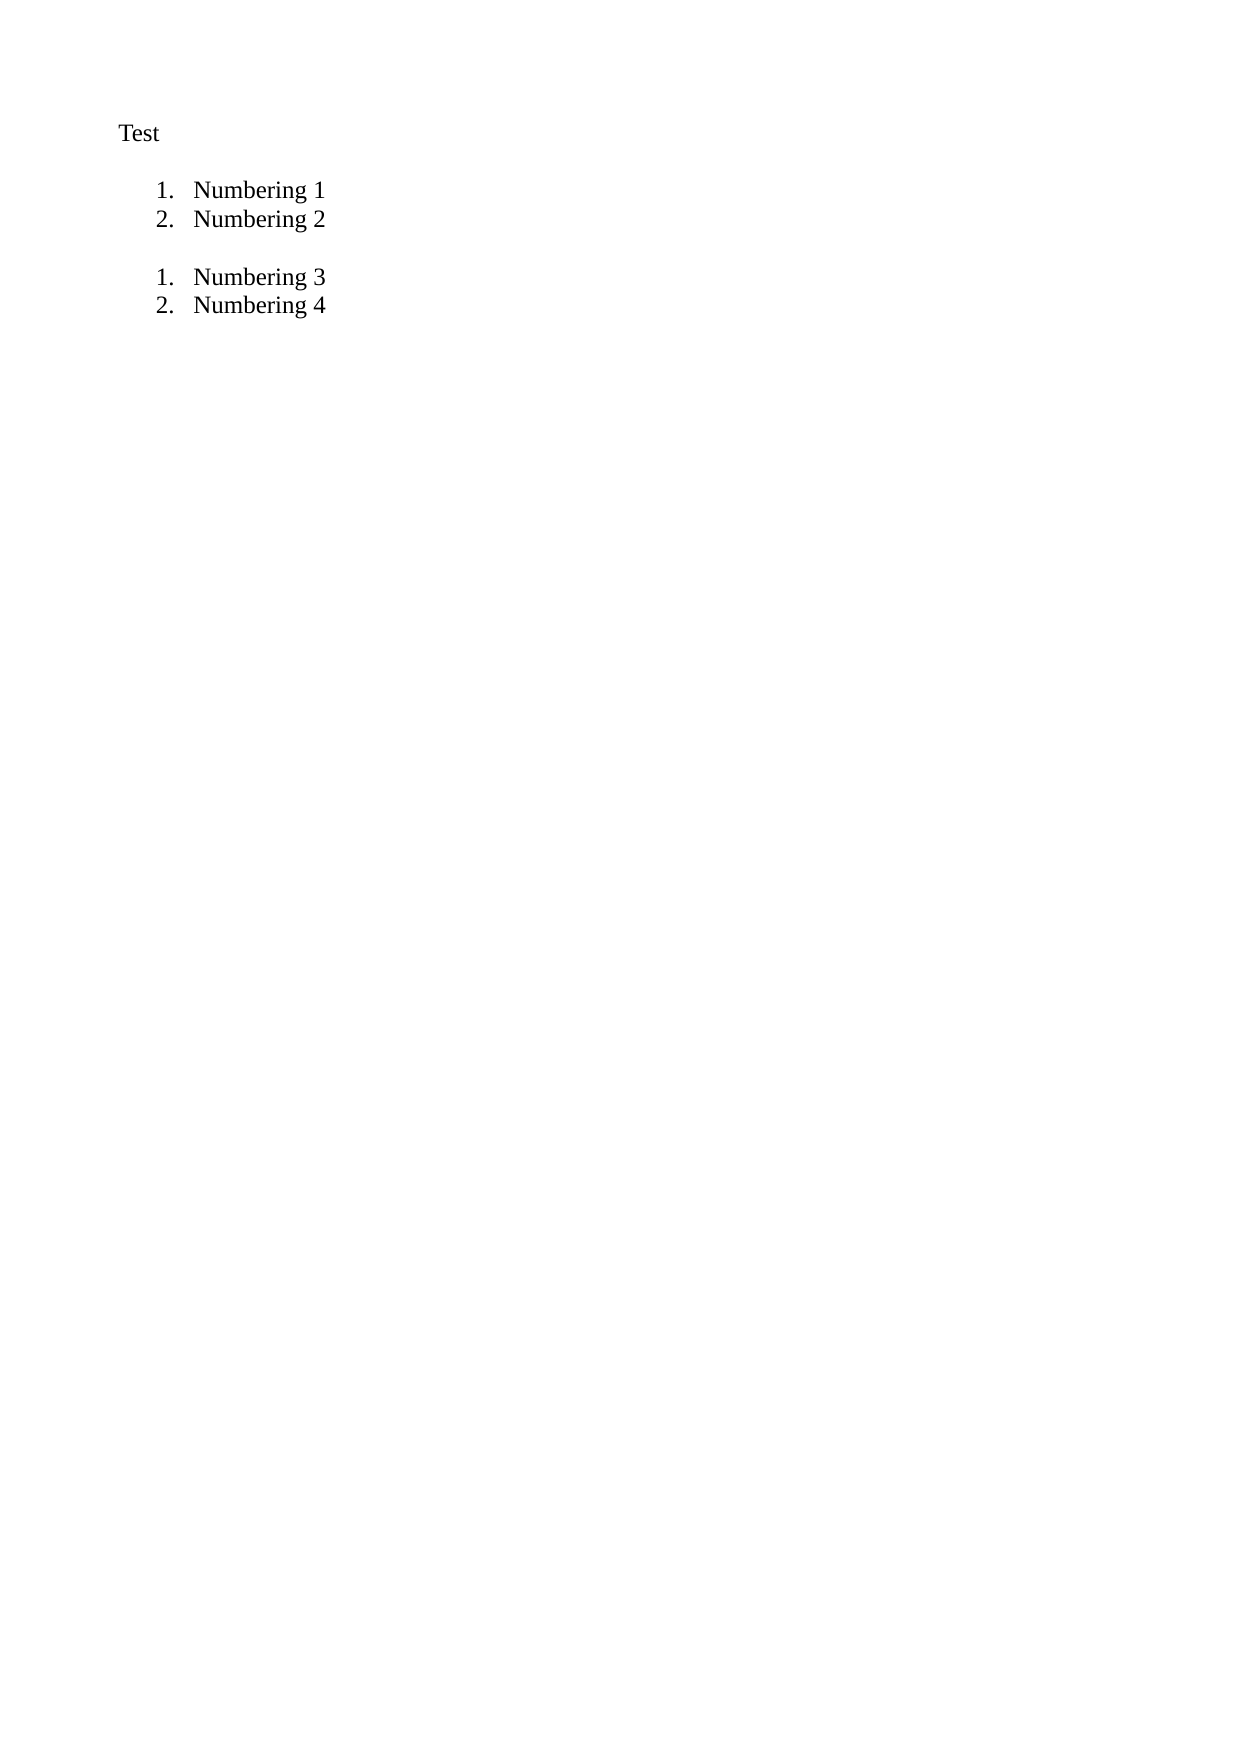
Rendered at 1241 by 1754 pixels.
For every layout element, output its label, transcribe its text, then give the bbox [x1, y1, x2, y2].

list Numbering 1 [156, 176, 1122, 204]
text Test [118, 118, 1122, 147]
list Numbering 3 [156, 262, 1122, 291]
list Numbering 4 [156, 291, 1122, 319]
list Numbering 2 [156, 204, 1122, 233]
